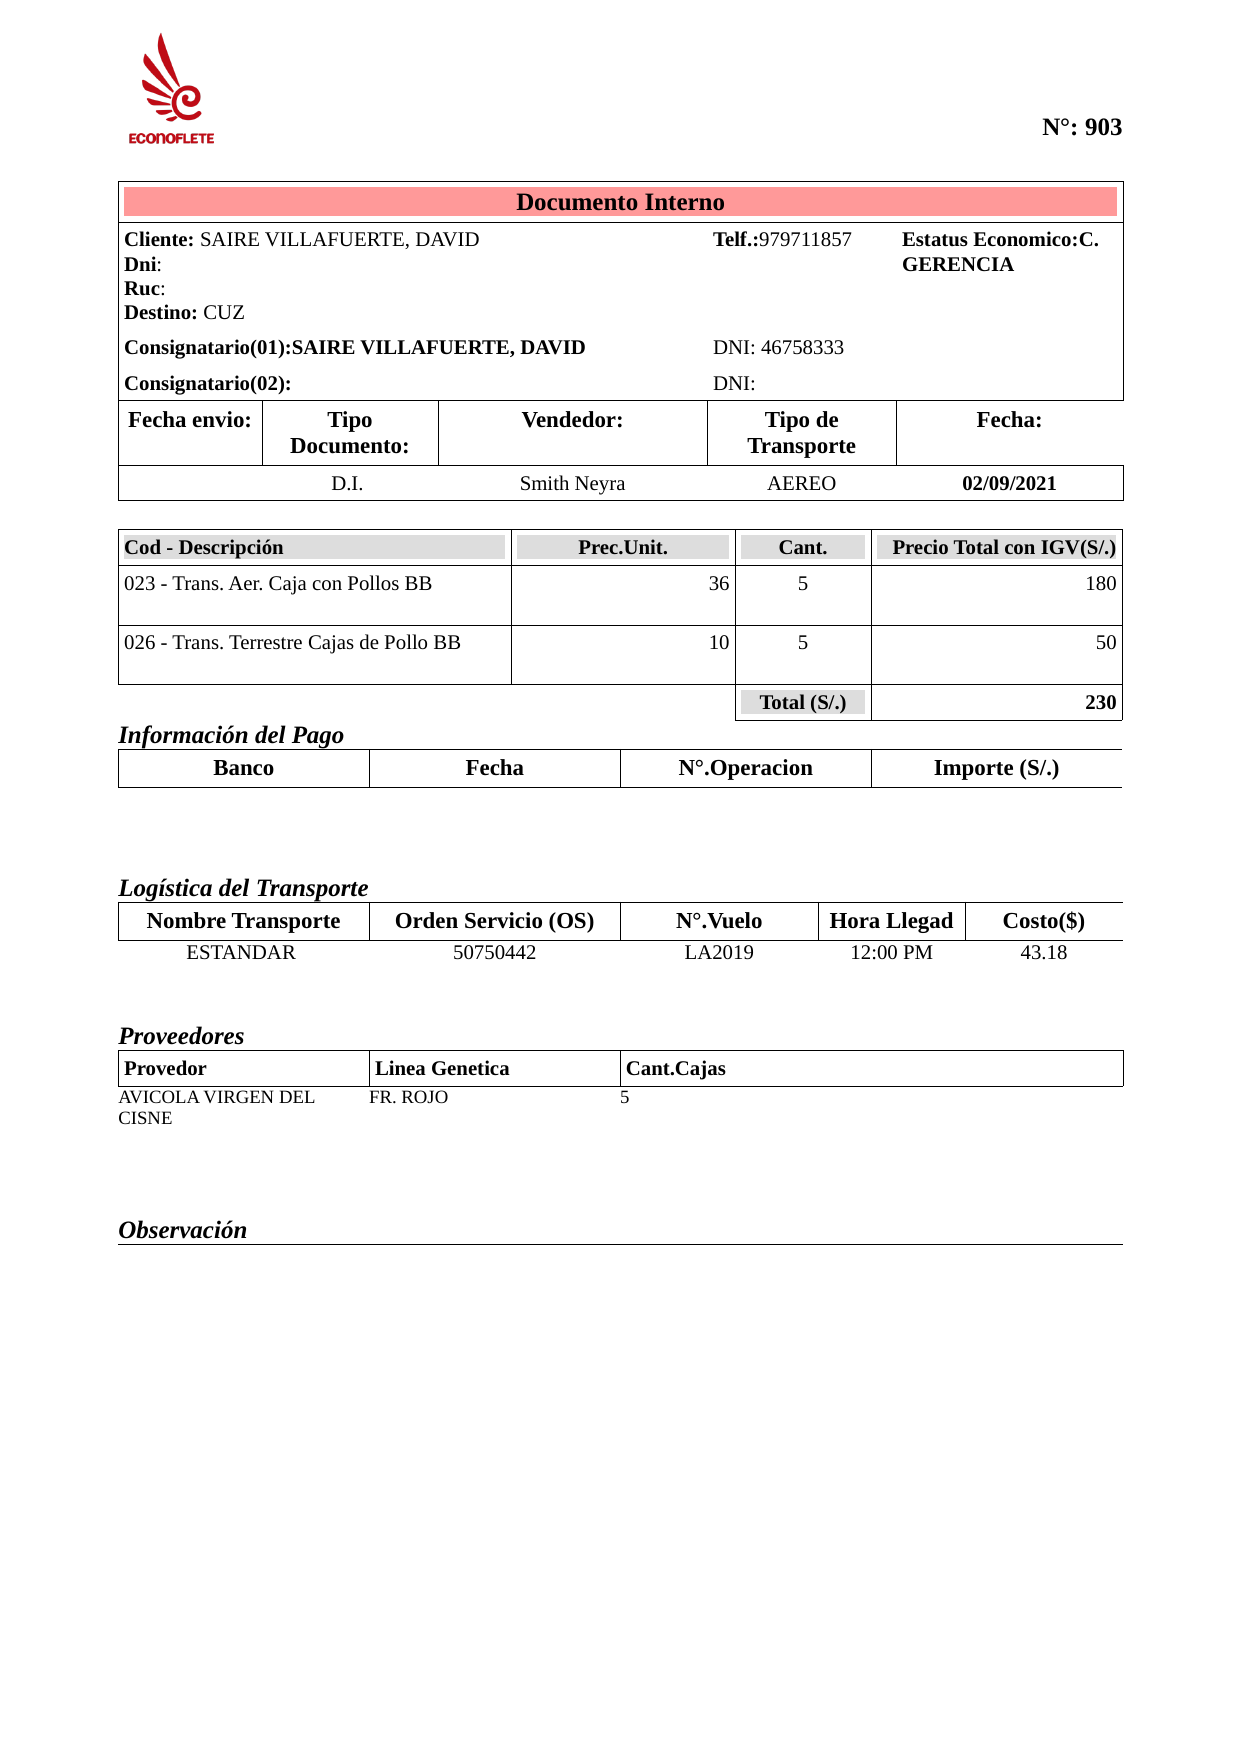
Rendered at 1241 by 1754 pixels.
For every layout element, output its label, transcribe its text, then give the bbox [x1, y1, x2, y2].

table_cell [965, 993, 1123, 1021]
table_cell [620, 1194, 1123, 1215]
table_header Nombre Transporte [119, 903, 369, 939]
table_cell [620, 993, 818, 1021]
table_header N°.Operacion [621, 750, 871, 787]
table_cell 02/09/2021 [896, 466, 1123, 500]
table_cell [369, 844, 620, 873]
table_cell 43.18 [965, 941, 1123, 964]
table_cell Fecha envio: [119, 401, 262, 465]
table_cell Telf.:979711857 [707, 223, 896, 329]
table_header Fecha [370, 750, 620, 787]
table_cell [871, 788, 1122, 815]
table_cell [118, 964, 369, 992]
table_cell AVICOLA VIRGEN DEL CISNE [118, 1087, 369, 1129]
table_cell [369, 815, 620, 844]
text Información del Pago [118, 720, 1122, 749]
table_cell [118, 1172, 369, 1193]
table_cell [118, 1194, 369, 1215]
table_cell 50750442 [369, 941, 620, 964]
table_cell 026 - Trans. Terrestre Cajas de Pollo BB [119, 626, 511, 684]
table_cell [118, 1129, 369, 1150]
table_cell 5 [620, 1087, 1123, 1129]
table_cell 10 [512, 626, 735, 684]
table_cell [369, 1129, 620, 1150]
table_cell 50 [872, 626, 1122, 684]
table_cell [118, 815, 369, 844]
table_cell Consignatario(02): [119, 365, 707, 400]
table_cell Tipo de Transporte [708, 401, 896, 465]
table_cell [620, 964, 818, 992]
table_cell Cliente: SAIRE VILLAFUERTE, DAVID Dni: Ruc: Destino: CUZ [119, 223, 707, 329]
table_cell [965, 964, 1123, 992]
table_cell AEREO [707, 466, 896, 500]
table_header Precio Total con IGV(S/.) [872, 530, 1122, 565]
table_cell D.I. [262, 466, 438, 500]
table_cell DNI: [707, 365, 1123, 400]
table_cell [620, 788, 871, 815]
table_cell DNI: 46758333 [707, 329, 1123, 365]
table_cell 5 [736, 566, 871, 624]
table_cell [118, 685, 511, 720]
table_cell Total (S/.) [736, 685, 871, 720]
table_cell [369, 1194, 620, 1215]
table_cell [369, 1172, 620, 1193]
table_cell [620, 1172, 1123, 1193]
text Logística del Transporte [118, 873, 1122, 902]
table_cell [369, 993, 620, 1021]
table_cell 230 [872, 685, 1122, 720]
table_cell 36 [512, 566, 735, 624]
table_cell [818, 964, 965, 992]
table_cell [620, 1150, 1123, 1172]
picture [118, 32, 225, 144]
table_cell ESTANDAR [118, 941, 369, 964]
table_cell [620, 844, 871, 873]
table_cell [118, 844, 369, 873]
table_header Provedor [119, 1051, 369, 1086]
table_cell [620, 815, 871, 844]
table_header Costo($) [966, 903, 1123, 939]
table_header Orden Servicio (OS) [370, 903, 620, 939]
table_header Cod - Descripción [119, 530, 511, 565]
table_cell [369, 964, 620, 992]
table_header [118, 1245, 1123, 1268]
table_cell Estatus Economico:C. GERENCIA [896, 223, 1123, 329]
table_cell 12:00 PM [818, 941, 965, 964]
table_cell Smith Neyra [438, 466, 707, 500]
table_header Banco [119, 750, 369, 787]
table_cell [871, 844, 1122, 873]
table_cell 5 [736, 626, 871, 684]
table_cell Consignatario(01):SAIRE VILLAFUERTE, DAVID [119, 329, 707, 365]
table_cell [118, 1150, 369, 1172]
text Observación [118, 1215, 1122, 1244]
table_cell [620, 1129, 1123, 1150]
table_cell [871, 815, 1122, 844]
table_cell Fecha: [897, 401, 1123, 465]
table_cell LA2019 [620, 941, 818, 964]
table_cell 180 [872, 566, 1122, 624]
table_header Hora Llegad [819, 903, 965, 939]
table_header Prec.Unit. [512, 530, 735, 565]
table_header Cant.Cajas [621, 1051, 1123, 1086]
table_header Linea Genetica [370, 1051, 620, 1086]
table_cell [118, 788, 369, 815]
table_cell [119, 466, 262, 500]
table_cell 023 - Trans. Aer. Caja con Pollos BB [119, 566, 511, 624]
table_cell FR. ROJO [369, 1087, 620, 1129]
table_header Documento Interno [119, 182, 1123, 222]
table_header N°.Vuelo [621, 903, 818, 939]
table_cell [369, 788, 620, 815]
table_cell [369, 1150, 620, 1172]
text Proveedores [118, 1021, 1122, 1050]
table_cell [511, 685, 735, 720]
table_cell Vendedor: [439, 401, 707, 465]
table_cell [118, 993, 369, 1021]
table_header Cant. [736, 530, 871, 565]
table_header Importe (S/.) [872, 750, 1122, 787]
table_cell [818, 993, 965, 1021]
table_cell Tipo Documento: [263, 401, 438, 465]
